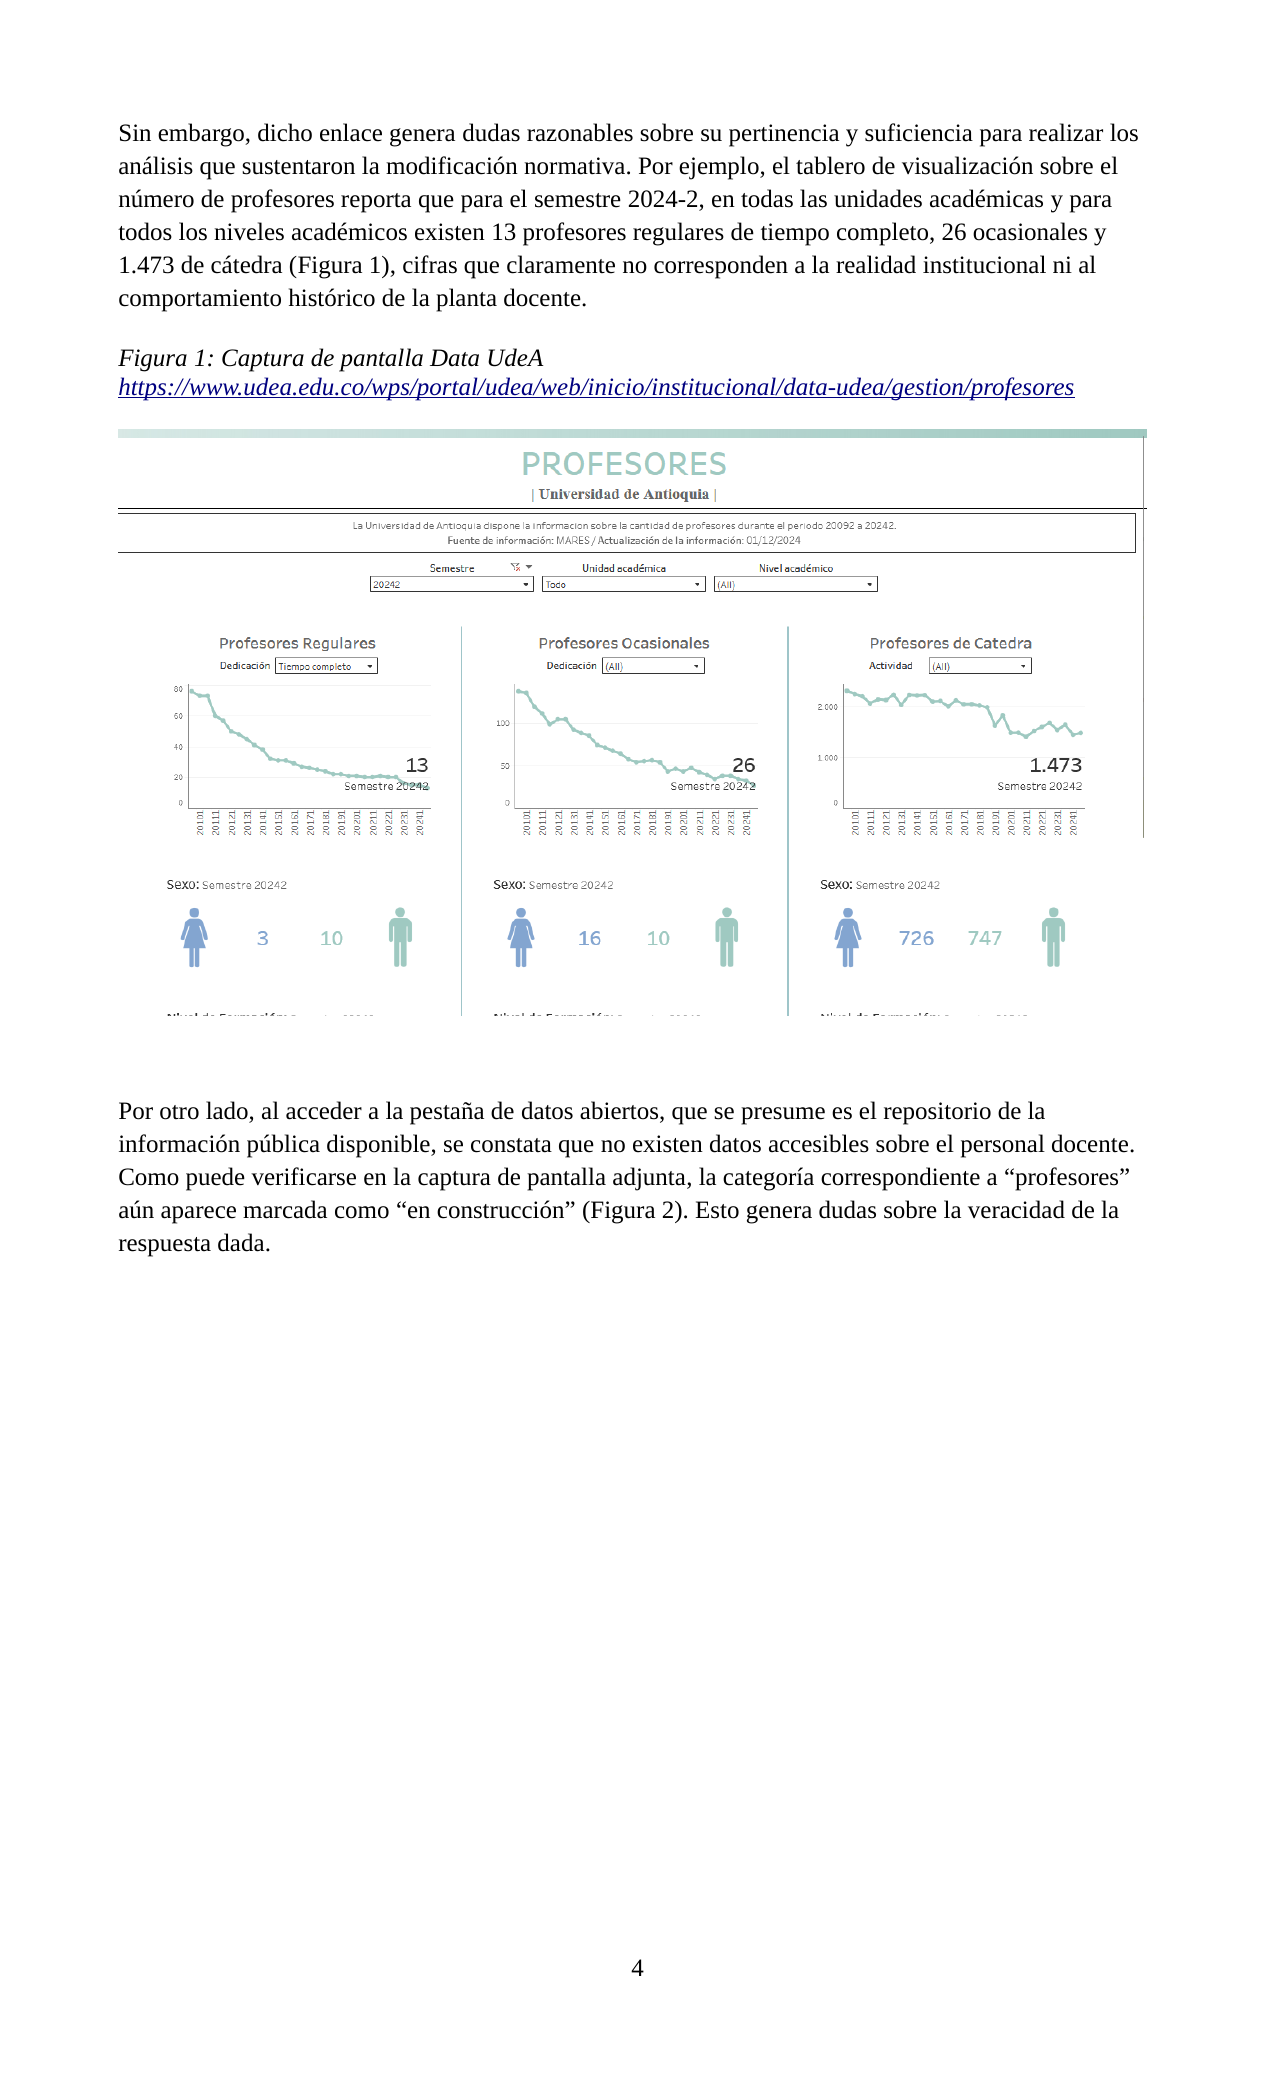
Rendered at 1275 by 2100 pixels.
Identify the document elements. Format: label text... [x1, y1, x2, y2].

text Sin embargo, dicho enlace genera dudas razonables sobre su pertinencia y suficiencia para realizar los análisis que sustentaron la modificación normativa. Por ejemplo, el tablero de visualización sobre el número de profesores reporta que para el semestre 2024-2, en todas las unidades académicas y para todos los niveles académicos existen 13 profesores regulares de tiempo completo, 26 ocasionales y 1.473 de cátedra (Figura 1), cifras que claramente no corresponden a la realidad institucional ni al comportamiento histórico de la planta docente. [118, 118, 1157, 312]
text Por otro lado, al acceder a la pestaña de datos abiertos, que se presume es el repositorio de la información pública disponible, se constata que no existen datos accesibles sobre el personal docente. Como puede verificarse en la captura de pantalla adjunta, la categoría correspondiente a “profesores” aún aparece marcada como “en construcción” (Figura 2). Esto genera dudas sobre la veracidad de la respuesta dada. [118, 1096, 1157, 1257]
picture [118, 429, 1157, 1016]
text Figura 1: Captura de pantalla Data UdeA https://www.udea.edu.co/wps/portal/udea/web/inicio/institucional/data-udea/gestion/profesores [118, 343, 1157, 401]
